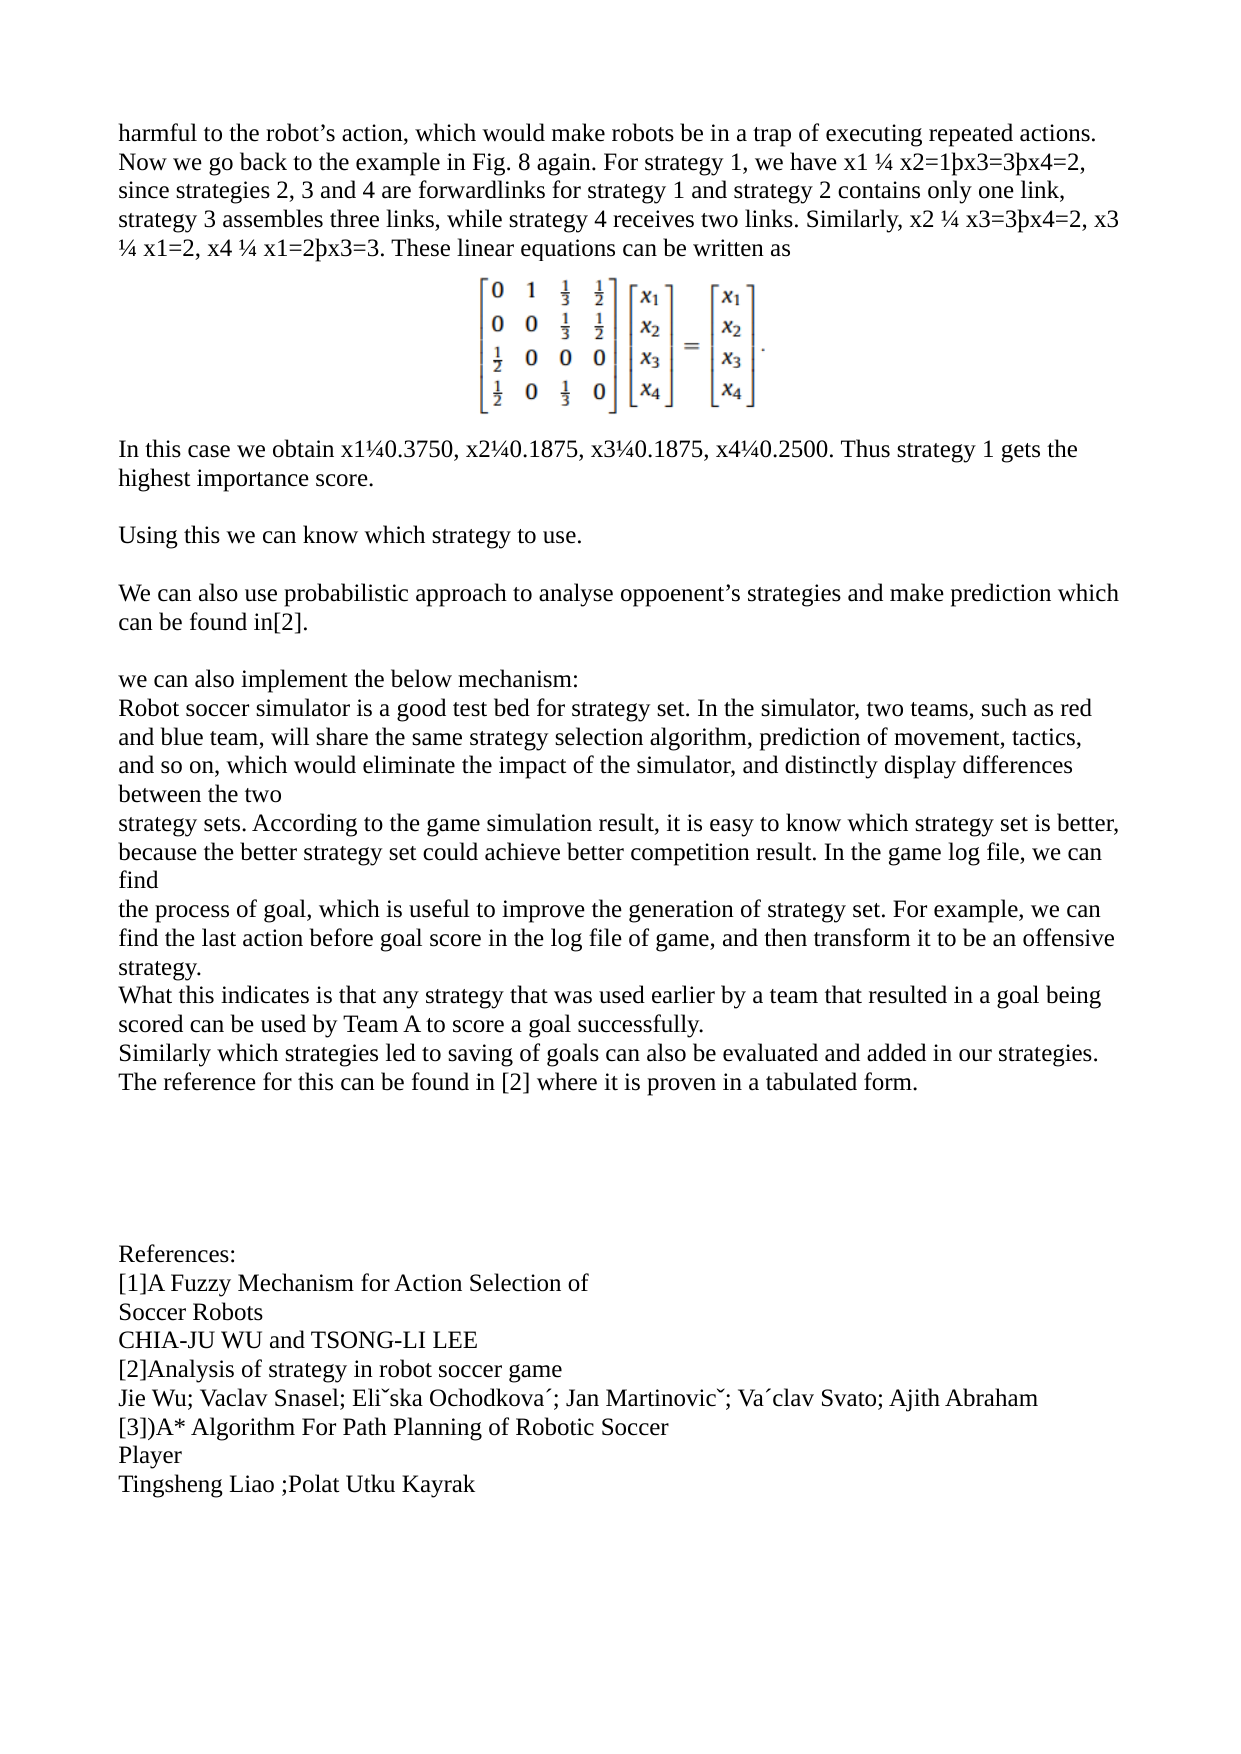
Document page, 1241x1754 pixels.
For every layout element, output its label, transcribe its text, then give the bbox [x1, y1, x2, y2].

text Similarly which strategies led to saving of goals can also be evaluated and added in our strategies. [118, 1038, 1122, 1067]
text What this indicates is that any strategy that was used earlier by a team that resulted in a goal being scored can be used by Team A to score a goal successfully. [118, 981, 1122, 1038]
text harmful to the robot’s action, which would make robots be in a trap of executing repeated actions. Now we go back to the example in Fig. 8 again. For strategy 1, we have x1 ¼ x2=1þx3=3þx4=2, since strategies 2, 3 and 4 are forwardlinks for strategy 1 and strategy 2 contains only one link, strategy 3 assembles three links, while strategy 4 receives two links. Similarly, x2 ¼ x3=3þx4=2, x3 ¼ x1=2, x4 ¼ x1=2þx3=3. These linear equations can be written as [118, 118, 1122, 262]
text Using this we can know which strategy to use. [118, 521, 1122, 549]
text We can also use probabilistic approach to analyse oppoenent’s strategies and make prediction which can be found in[2]. [118, 578, 1122, 636]
text we can also implement the below mechanism: [118, 664, 1122, 693]
text Jie Wu; Vaclav Snasel; Eliˇska Ochodkova´; Jan Martinovicˇ; Va´clav Svato; Ajith Abraham [118, 1383, 1122, 1412]
text Tingsheng Liao ;Polat Utku Kayrak [118, 1469, 1122, 1498]
text [1]A Fuzzy Mechanism for Action Selection of [118, 1268, 1122, 1297]
text Soccer Robots [118, 1297, 1122, 1326]
text [3])A* Algorithm For Path Planning of Robotic Soccer [118, 1412, 1122, 1441]
text the process of goal, which is useful to improve the generation of strategy set. For example, we can find the last action before goal score in the log file of game, and then transform it to be an offensive strategy. [118, 894, 1122, 981]
text Robot soccer simulator is a good test bed for strategy set. In the simulator, two teams, such as red and blue team, will share the same strategy selection algorithm, prediction of movement, tactics, and so on, which would eliminate the impact of the simulator, and distinctly display differences between the two [118, 693, 1122, 808]
text strategy sets. According to the game simulation result, it is easy to know which strategy set is better, because the better strategy set could achieve better competition result. In the game log file, we can find [118, 808, 1122, 894]
text Player [118, 1441, 1122, 1469]
text CHIA-JU WU and TSONG-LI LEE [118, 1326, 1122, 1354]
text The reference for this can be found in [2] where it is proven in a tabulated form. [118, 1067, 1122, 1096]
text References: [118, 1239, 1122, 1268]
text In this case we obtain x1¼0.3750, x2¼0.1875, x3¼0.1875, x4¼0.2500. Thus strategy 1 gets the highest importance score. [118, 434, 1122, 492]
text [2]Analysis of strategy in robot soccer game [118, 1354, 1122, 1383]
picture [470, 261, 770, 428]
